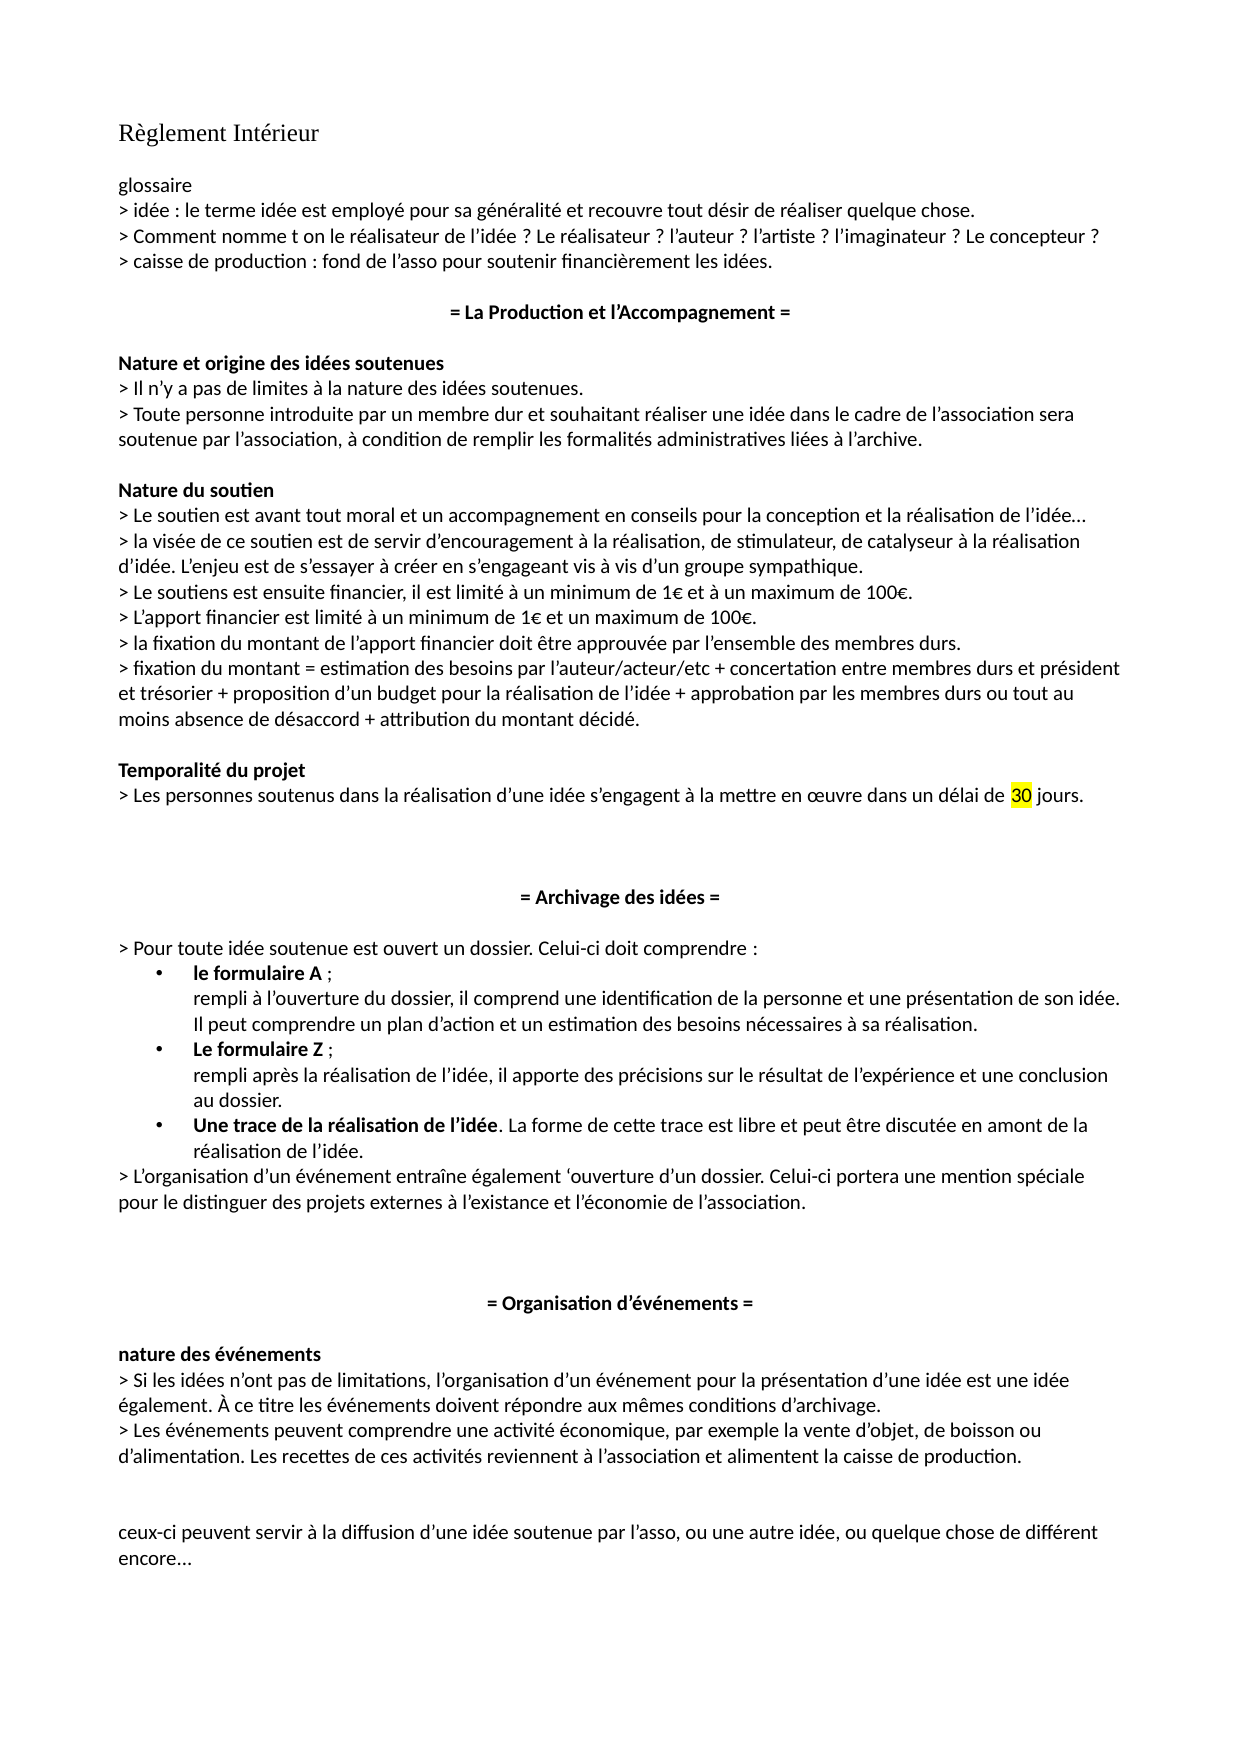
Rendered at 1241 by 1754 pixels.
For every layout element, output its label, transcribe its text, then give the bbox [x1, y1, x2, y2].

list Une trace de la réalisation de l’idée. La forme de cette trace est libre et peut être discutée en amont de la réalisation de l’idée. [156, 1113, 1122, 1163]
text > la visée de ce soutien est de servir d’encouragement à la réalisation, de stimulateur, de catalyseur à la réalisation d’idée. L’enjeu est de s’essayer à créer en s’engageant vis à vis d’un groupe sympathique. [118, 528, 1122, 579]
text > Les événements peuvent comprendre une activité économique, par exemple la vente d’objet, de boisson ou d’alimentation. Les recettes de ces activités reviennent à l’association et alimentent la caisse de production. [118, 1418, 1122, 1468]
text > Le soutien est avant tout moral et un accompagnement en conseils pour la conception et la réalisation de l’idée… [118, 503, 1122, 528]
list Le formulaire Z ; [156, 1036, 1122, 1062]
text > Le soutiens est ensuite financier, il est limité à un minimum de 1€ et à un maximum de 100€. [118, 579, 1122, 604]
text > caisse de production : fond de l’asso pour soutenir financièrement les idées. [118, 248, 1122, 274]
text > L’apport financier est limité à un minimum de 1€ et un maximum de 100€. [118, 604, 1122, 630]
text ceux-ci peuvent servir à la diffusion d’une idée soutenue par l’asso, ou une autre idée, ou quelque chose de différent encore... [118, 1519, 1122, 1570]
text Règlement Intérieur [118, 118, 1122, 147]
text = La Production et l’Accompagnement = [118, 299, 1122, 325]
text > Il n’y a pas de limites à la nature des idées soutenues. [118, 376, 1122, 401]
text Nature et origine des idées soutenues [118, 350, 1122, 376]
text Nature du soutien [118, 477, 1122, 503]
text > L’organisation d’un événement entraîne également ‘ouverture d’un dossier. Celui-ci portera une mention spéciale pour le distinguer des projets externes à l’existance et l’économie de l’association. [118, 1163, 1122, 1214]
text > idée : le terme idée est employé pour sa généralité et recouvre tout désir de réaliser quelque chose. [118, 198, 1122, 223]
text = Organisation d’événements = [118, 1291, 1122, 1316]
text glossaire [118, 172, 1122, 198]
text > Les personnes soutenus dans la réalisation d’une idée s’engagent à la mettre en œuvre dans un délai de 30 jours. [118, 782, 1122, 808]
text > fixation du montant = estimation des besoins par l’auteur/acteur/etc + concertation entre membres durs et président et trésorier + proposition d’un budget pour la réalisation de l’idée + approbation par les membres durs ou tout au moins absence de désaccord + attribution du montant décidé. [118, 655, 1122, 731]
text > Comment nomme t on le réalisateur de l’idée ? Le réalisateur ? l’auteur ? l’artiste ? l’imaginateur ? Le concepteur ? [118, 223, 1122, 248]
list le formulaire A ; [156, 960, 1122, 986]
list rempli après la réalisation de l’idée, il apporte des précisions sur le résultat de l’expérience et une conclusion au dossier. [156, 1062, 1122, 1113]
text > Pour toute idée soutenue est ouvert un dossier. Celui-ci doit comprendre : [118, 935, 1122, 960]
text Temporalité du projet [118, 757, 1122, 782]
text nature des événements [118, 1341, 1122, 1367]
text > la fixation du montant de l’apport financier doit être approuvée par l’ensemble des membres durs. [118, 630, 1122, 655]
list rempli à l’ouverture du dossier, il comprend une identification de la personne et une présentation de son idée. Il peut comprendre un plan d’action et un estimation des besoins nécessaires à sa réalisation. [156, 986, 1122, 1036]
text = Archivage des idées = [118, 884, 1122, 909]
text > Toute personne introduite par un membre dur et souhaitant réaliser une idée dans le cadre de l’association sera soutenue par l’association, à condition de remplir les formalités administratives liées à l’archive. [118, 401, 1122, 452]
text > Si les idées n’ont pas de limitations, l’organisation d’un événement pour la présentation d’une idée est une idée également. À ce titre les événements doivent répondre aux mêmes conditions d’archivage. [118, 1367, 1122, 1418]
